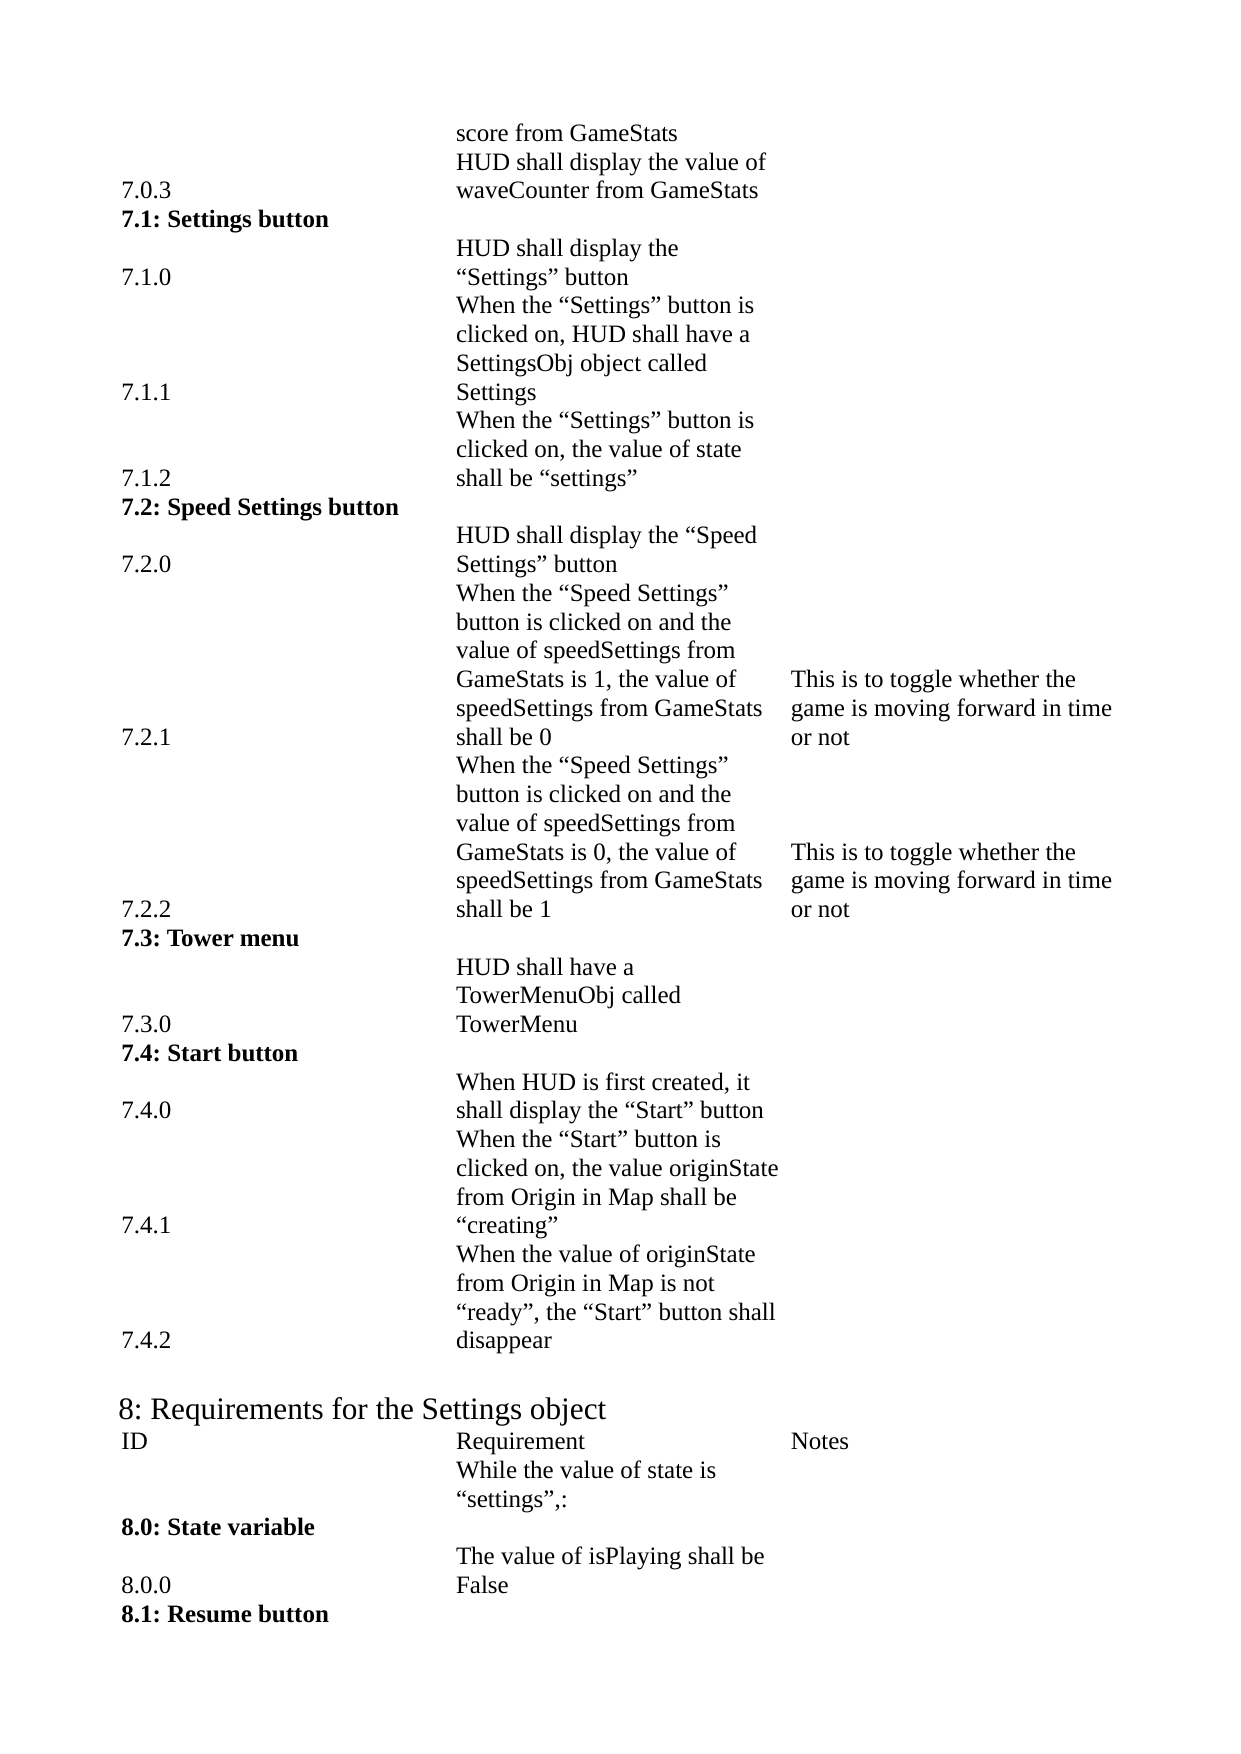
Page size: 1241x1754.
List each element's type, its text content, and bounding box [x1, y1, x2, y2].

table_cell 7.4.0 [118, 1067, 453, 1124]
table_cell This is to toggle whether the game is moving forward in time or not [788, 578, 1122, 751]
table_cell The value of isPlaying shall be False [453, 1541, 787, 1599]
table_cell When the “Settings” button is clicked on, HUD shall have a SettingsObj object called Settings [453, 291, 787, 406]
table_cell [788, 118, 1122, 147]
table_cell HUD shall have a TowerMenuObj called TowerMenu [453, 952, 787, 1038]
table_cell When HUD is first created, it shall display the “Start” button [453, 1067, 787, 1124]
table_cell [788, 406, 1122, 492]
table_cell 7.2.1 [118, 578, 453, 751]
table_cell [788, 1541, 1122, 1599]
table_cell When the “Settings” button is clicked on, the value of state shall be “settings” [453, 406, 787, 492]
table_cell [788, 1124, 1122, 1239]
table_cell [788, 521, 1122, 578]
table_cell When the value of originState from Origin in Map is not “ready”, the “Start” button shall disappear [453, 1239, 787, 1354]
table_cell HUD shall display the value of waveCounter from GameStats [453, 147, 787, 204]
table_cell 8.0: State variable [118, 1513, 1122, 1541]
table_cell 7.0.3 [118, 147, 453, 204]
table_cell When the “Start” button is clicked on, the value originState from Origin in Map shall be “creating” [453, 1124, 787, 1239]
table_header ID [118, 1426, 453, 1455]
table_cell [788, 1067, 1122, 1124]
table_cell [118, 118, 453, 147]
table_cell 7.1.0 [118, 233, 453, 291]
text 8: Requirements for the Settings object [118, 1390, 1122, 1426]
table_cell [788, 291, 1122, 406]
table_cell 7.1: Settings button [118, 204, 1122, 233]
table_cell [788, 233, 1122, 291]
table_cell When the “Speed Settings” button is clicked on and the value of speedSettings from GameStats is 0, the value of speedSettings from GameStats shall be 1 [453, 751, 787, 923]
table_cell 7.1.1 [118, 291, 453, 406]
table_cell 7.4: Start button [118, 1038, 1122, 1067]
table_cell [788, 1239, 1122, 1354]
table_cell 7.4.2 [118, 1239, 453, 1354]
table_cell 7.4.1 [118, 1124, 453, 1239]
table_cell 7.2.2 [118, 751, 453, 923]
table_cell While the value of state is “settings”,: [453, 1455, 787, 1512]
table_cell 8.1: Resume button [118, 1599, 1122, 1627]
table_cell 7.2: Speed Settings button [118, 492, 1122, 521]
table_cell [788, 1455, 1122, 1512]
table_cell HUD shall display the “Speed Settings” button [453, 521, 787, 578]
table_cell [118, 1455, 453, 1512]
table_cell When the “Speed Settings” button is clicked on and the value of speedSettings from GameStats is 1, the value of speedSettings from GameStats shall be 0 [453, 578, 787, 751]
table_cell 7.3: Tower menu [118, 923, 1122, 952]
table_cell [788, 147, 1122, 204]
table_cell 7.1.2 [118, 406, 453, 492]
table_cell score from GameStats [453, 118, 787, 147]
table_cell 8.0.0 [118, 1541, 453, 1599]
table_cell HUD shall display the “Settings” button [453, 233, 787, 291]
table_cell 7.2.0 [118, 521, 453, 578]
table_header Notes [788, 1426, 1122, 1455]
table_cell This is to toggle whether the game is moving forward in time or not [788, 751, 1122, 923]
table_cell [788, 952, 1122, 1038]
table_header Requirement [453, 1426, 787, 1455]
table_cell 7.3.0 [118, 952, 453, 1038]
